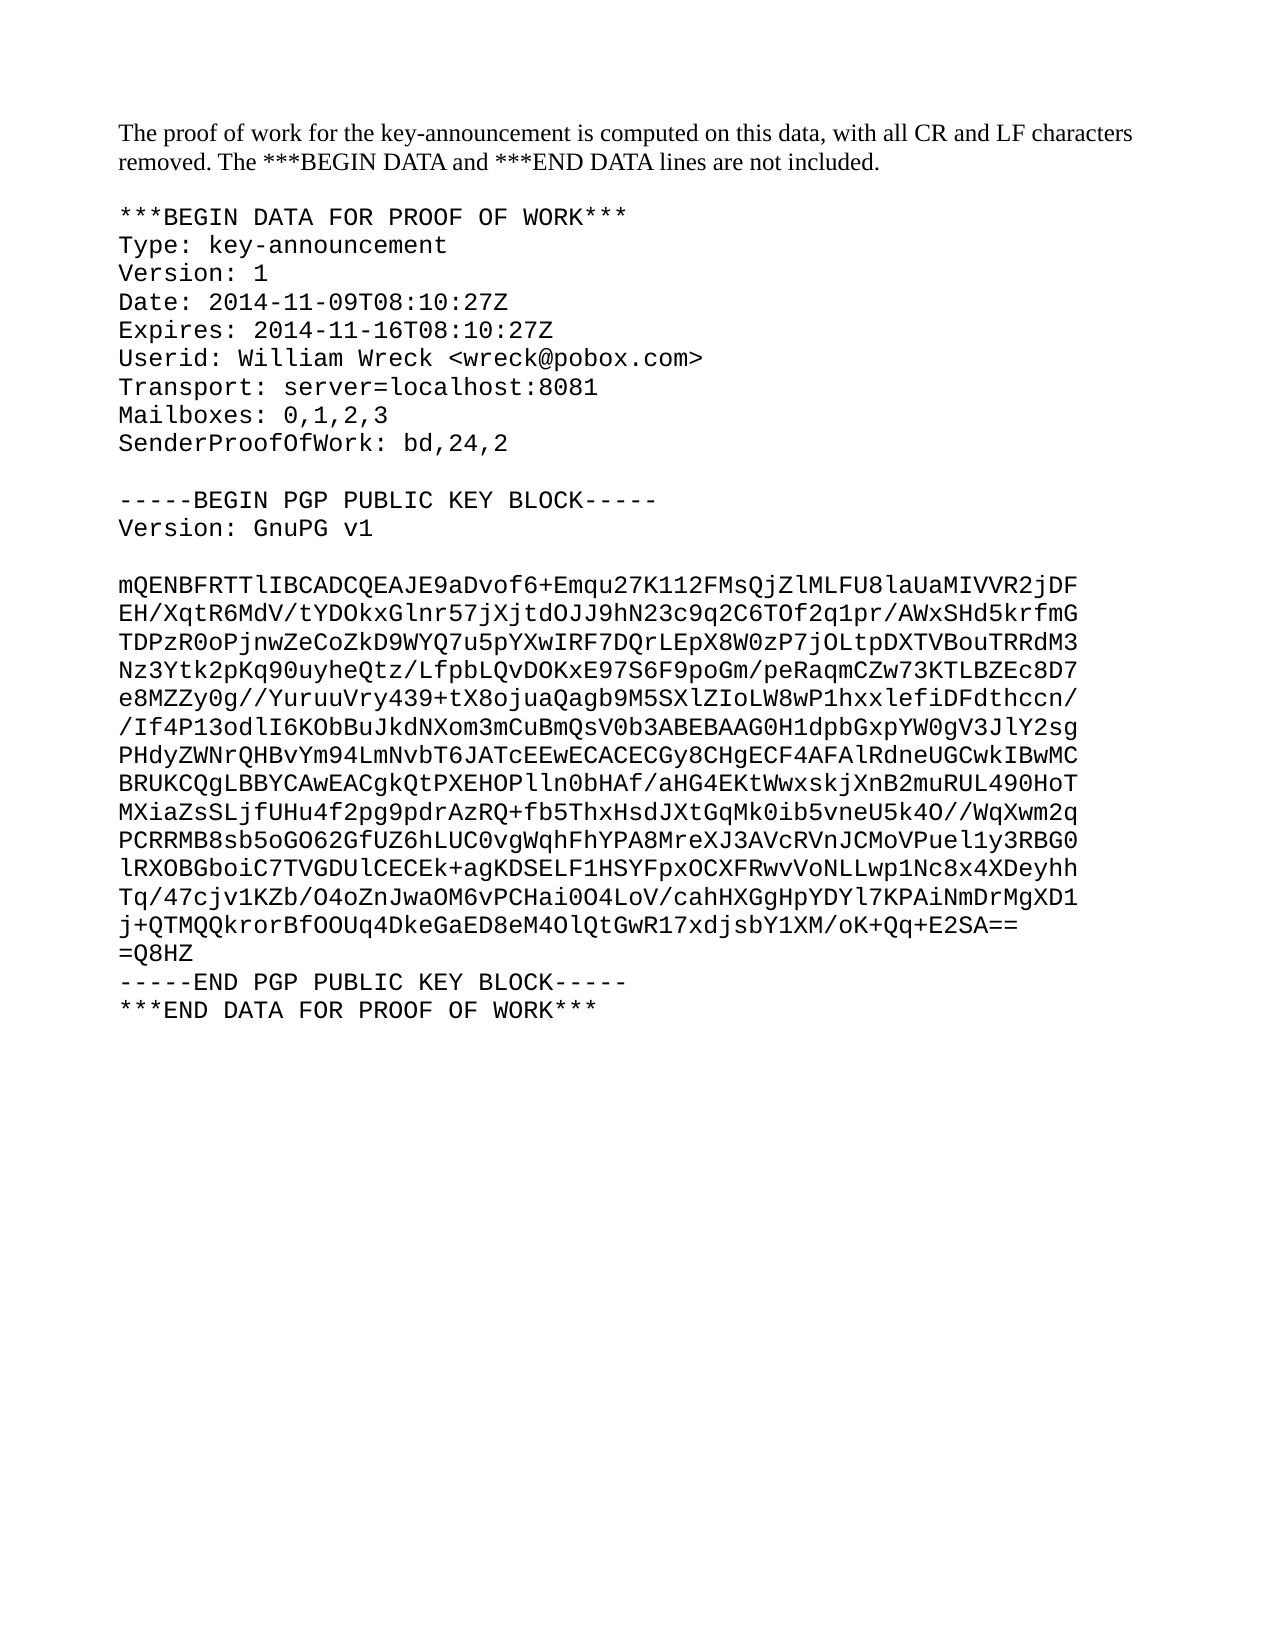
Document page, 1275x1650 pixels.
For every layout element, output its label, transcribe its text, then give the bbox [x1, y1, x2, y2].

text Version: 1 [118, 261, 1157, 289]
text TDPzR0oPjnwZeCoZkD9WYQ7u5pYXwIRF7DQrLEpX8W0zP7jOLtpDXTVBouTRRdM3 [118, 629, 1157, 658]
text Type: key-announcement [118, 233, 1157, 261]
text The proof of work for the key-announcement is computed on this data, with all CR and LF characters removed. The ***BEGIN DATA and ***END DATA lines are not included. [118, 118, 1157, 176]
text EH/XqtR6MdV/tYDOkxGlnr57jXjtdOJJ9hN23c9q2C6TOf2q1pr/AWxSHd5krfmG [118, 601, 1157, 629]
text /If4P13odlI6KObBuJkdNXom3mCuBmQsV0b3ABEBAAG0H1dpbGxpYW0gV3JlY2sg [118, 714, 1157, 743]
text ***END DATA FOR PROOF OF WORK*** [118, 998, 1157, 1026]
text ***BEGIN DATA FOR PROOF OF WORK*** [118, 204, 1157, 233]
text Expires: 2014-11-16T08:10:27Z [118, 318, 1157, 346]
text BRUKCQgLBBYCAwEACgkQtPXEHOPlln0bHAf/aHG4EKtWwxskjXnB2muRUL490HoT [118, 771, 1157, 799]
text Mailboxes: 0,1,2,3 [118, 403, 1157, 431]
text Version: GnuPG v1 [118, 516, 1157, 544]
text Transport: server=localhost:8081 [118, 374, 1157, 403]
text Nz3Ytk2pKq90uyheQtz/LfpbLQvDOKxE97S6F9poGm/peRaqmCZw73KTLBZEc8D7 [118, 658, 1157, 686]
text =Q8HZ [118, 941, 1157, 969]
text lRXOBGboiC7TVGDUlCECEk+agKDSELF1HSYFpxOCXFRwvVoNLLwp1Nc8x4XDeyhh [118, 856, 1157, 884]
text e8MZZy0g//YuruuVry439+tX8ojuaQagb9M5SXlZIoLW8wP1hxxlefiDFdthccn/ [118, 686, 1157, 714]
text SenderProofOfWork: bd,24,2 [118, 431, 1157, 459]
text j+QTMQQkrorBfOOUq4DkeGaED8eM4OlQtGwR17xdjsbY1XM/oK+Qq+E2SA== [118, 913, 1157, 941]
text PCRRMB8sb5oGO62GfUZ6hLUC0vgWqhFhYPA8MreXJ3AVcRVnJCMoVPuel1y3RBG0 [118, 828, 1157, 856]
text PHdyZWNrQHBvYm94LmNvbT6JATcEEwECACECGy8CHgECF4AFAlRdneUGCwkIBwMC [118, 743, 1157, 771]
text Tq/47cjv1KZb/O4oZnJwaOM6vPCHai0O4LoV/cahHXGgHpYDYl7KPAiNmDrMgXD1 [118, 884, 1157, 913]
text mQENBFRTTlIBCADCQEAJE9aDvof6+Emqu27K112FMsQjZlMLFU8laUaMIVVR2jDF [118, 573, 1157, 601]
text Userid: William Wreck <wreck@pobox.com> [118, 346, 1157, 374]
text MXiaZsSLjfUHu4f2pg9pdrAzRQ+fb5ThxHsdJXtGqMk0ib5vneU5k4O//WqXwm2q [118, 799, 1157, 828]
text -----BEGIN PGP PUBLIC KEY BLOCK----- [118, 488, 1157, 516]
text -----END PGP PUBLIC KEY BLOCK----- [118, 969, 1157, 998]
text Date: 2014-11-09T08:10:27Z [118, 289, 1157, 318]
